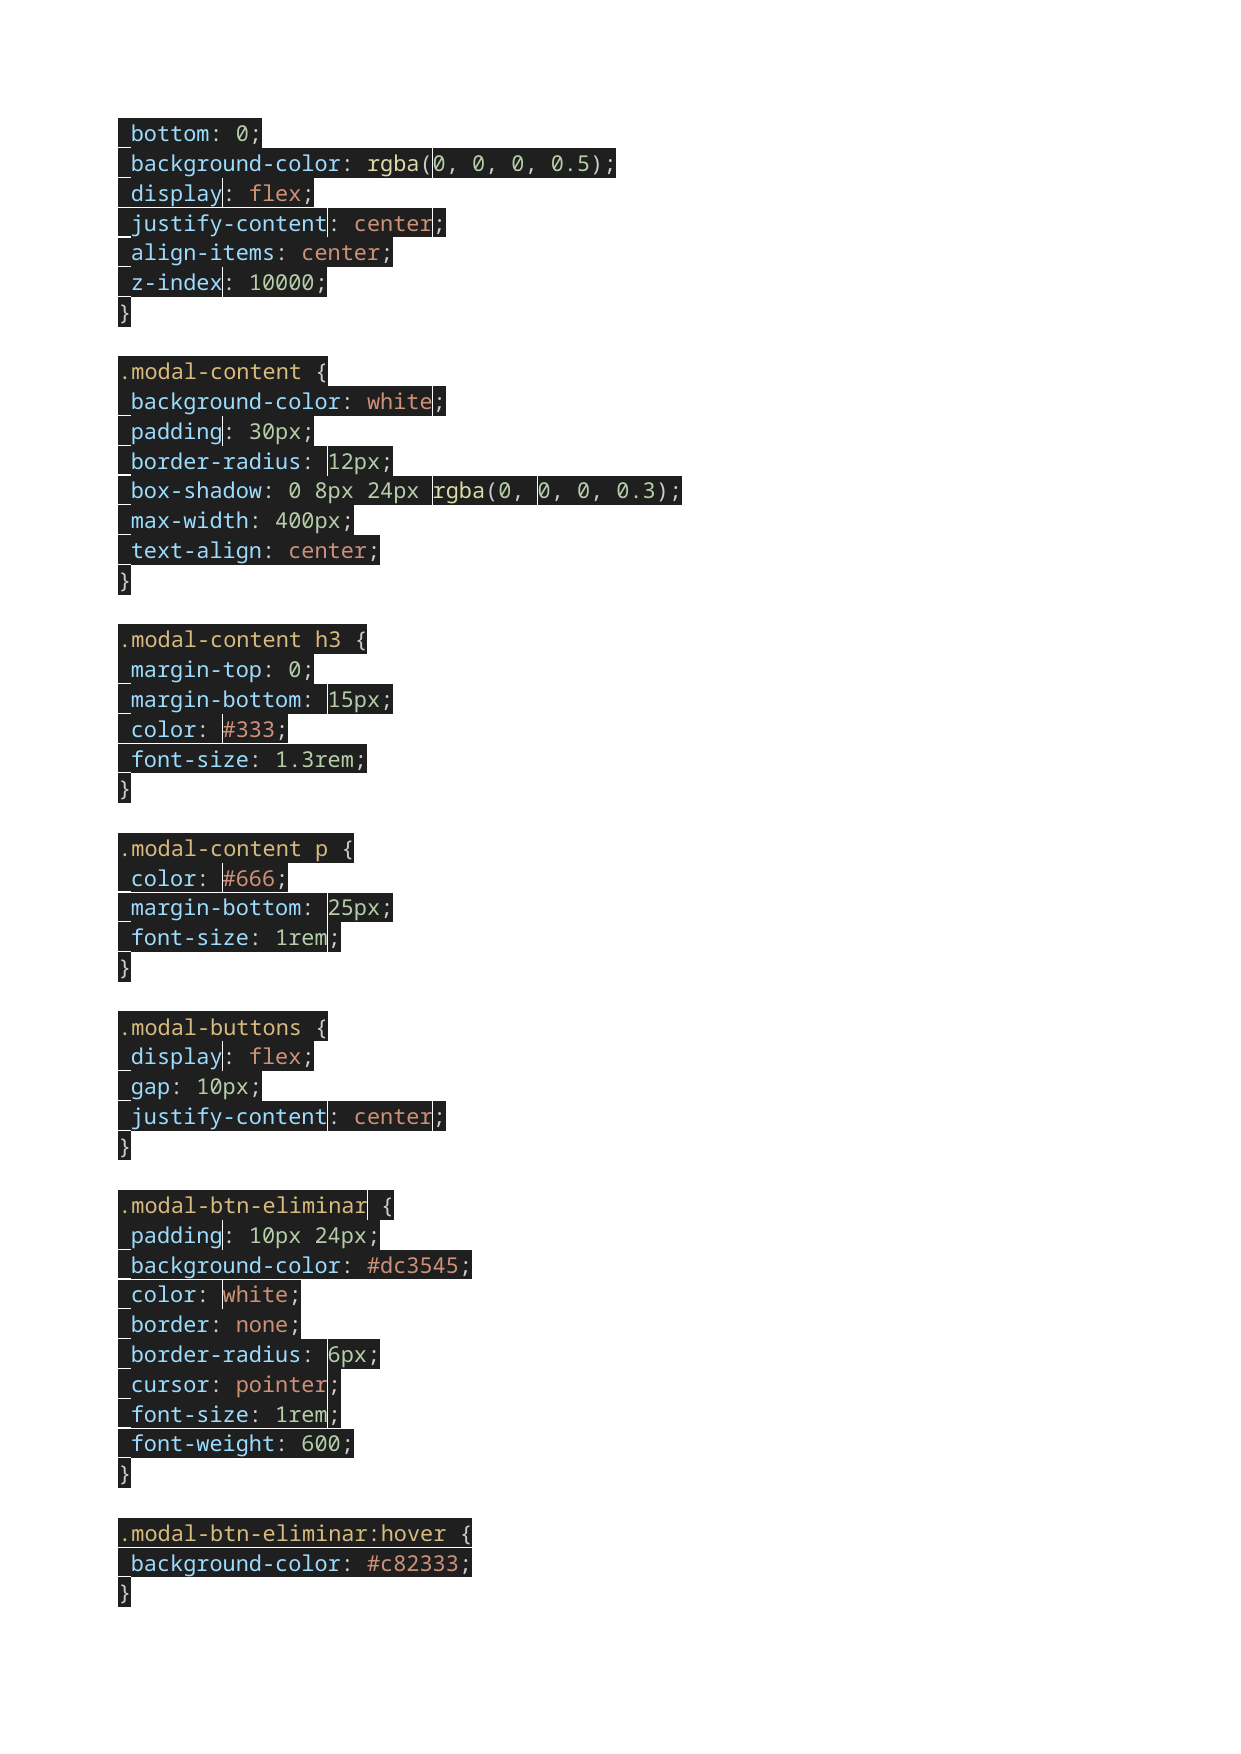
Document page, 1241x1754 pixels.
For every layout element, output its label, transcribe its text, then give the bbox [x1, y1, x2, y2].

text .modal-btn-eliminar { [118, 1190, 1122, 1220]
text } [118, 1458, 1122, 1488]
text bottom: 0; [118, 118, 1122, 148]
text display: flex; [118, 1041, 1122, 1071]
text } [118, 1577, 1122, 1607]
text border-radius: 6px; [118, 1339, 1122, 1369]
text border: none; [118, 1309, 1122, 1339]
text text-align: center; [118, 535, 1122, 565]
text } [118, 565, 1122, 595]
text background-color: #dc3545; [118, 1250, 1122, 1279]
text max-width: 400px; [118, 505, 1122, 535]
text justify-content: center; [118, 207, 1122, 237]
text border-radius: 12px; [118, 446, 1122, 476]
text font-size: 1rem; [118, 922, 1122, 952]
text padding: 30px; [118, 416, 1122, 446]
text font-size: 1.3rem; [118, 743, 1122, 773]
text box-shadow: 0 8px 24px rgba(0, 0, 0, 0.3); [118, 476, 1122, 505]
text } [118, 952, 1122, 982]
text color: #333; [118, 714, 1122, 743]
text .modal-content p { [118, 833, 1122, 863]
text margin-bottom: 15px; [118, 684, 1122, 714]
text .modal-content h3 { [118, 624, 1122, 654]
text .modal-content { [118, 356, 1122, 386]
text } [118, 297, 1122, 327]
text font-weight: 600; [118, 1428, 1122, 1458]
text justify-content: center; [118, 1101, 1122, 1131]
text color: white; [118, 1279, 1122, 1309]
text cursor: pointer; [118, 1369, 1122, 1399]
text padding: 10px 24px; [118, 1220, 1122, 1250]
text font-size: 1rem; [118, 1399, 1122, 1428]
text z-index: 10000; [118, 267, 1122, 297]
text margin-bottom: 25px; [118, 892, 1122, 922]
text gap: 10px; [118, 1071, 1122, 1101]
text align-items: center; [118, 237, 1122, 267]
text background-color: white; [118, 386, 1122, 416]
text margin-top: 0; [118, 654, 1122, 684]
text color: #666; [118, 863, 1122, 892]
text .modal-buttons { [118, 1011, 1122, 1041]
text display: flex; [118, 178, 1122, 207]
text background-color: rgba(0, 0, 0, 0.5); [118, 148, 1122, 178]
text .modal-btn-eliminar:hover { [118, 1518, 1122, 1547]
text } [118, 773, 1122, 803]
text background-color: #c82333; [118, 1547, 1122, 1577]
text } [118, 1131, 1122, 1160]
